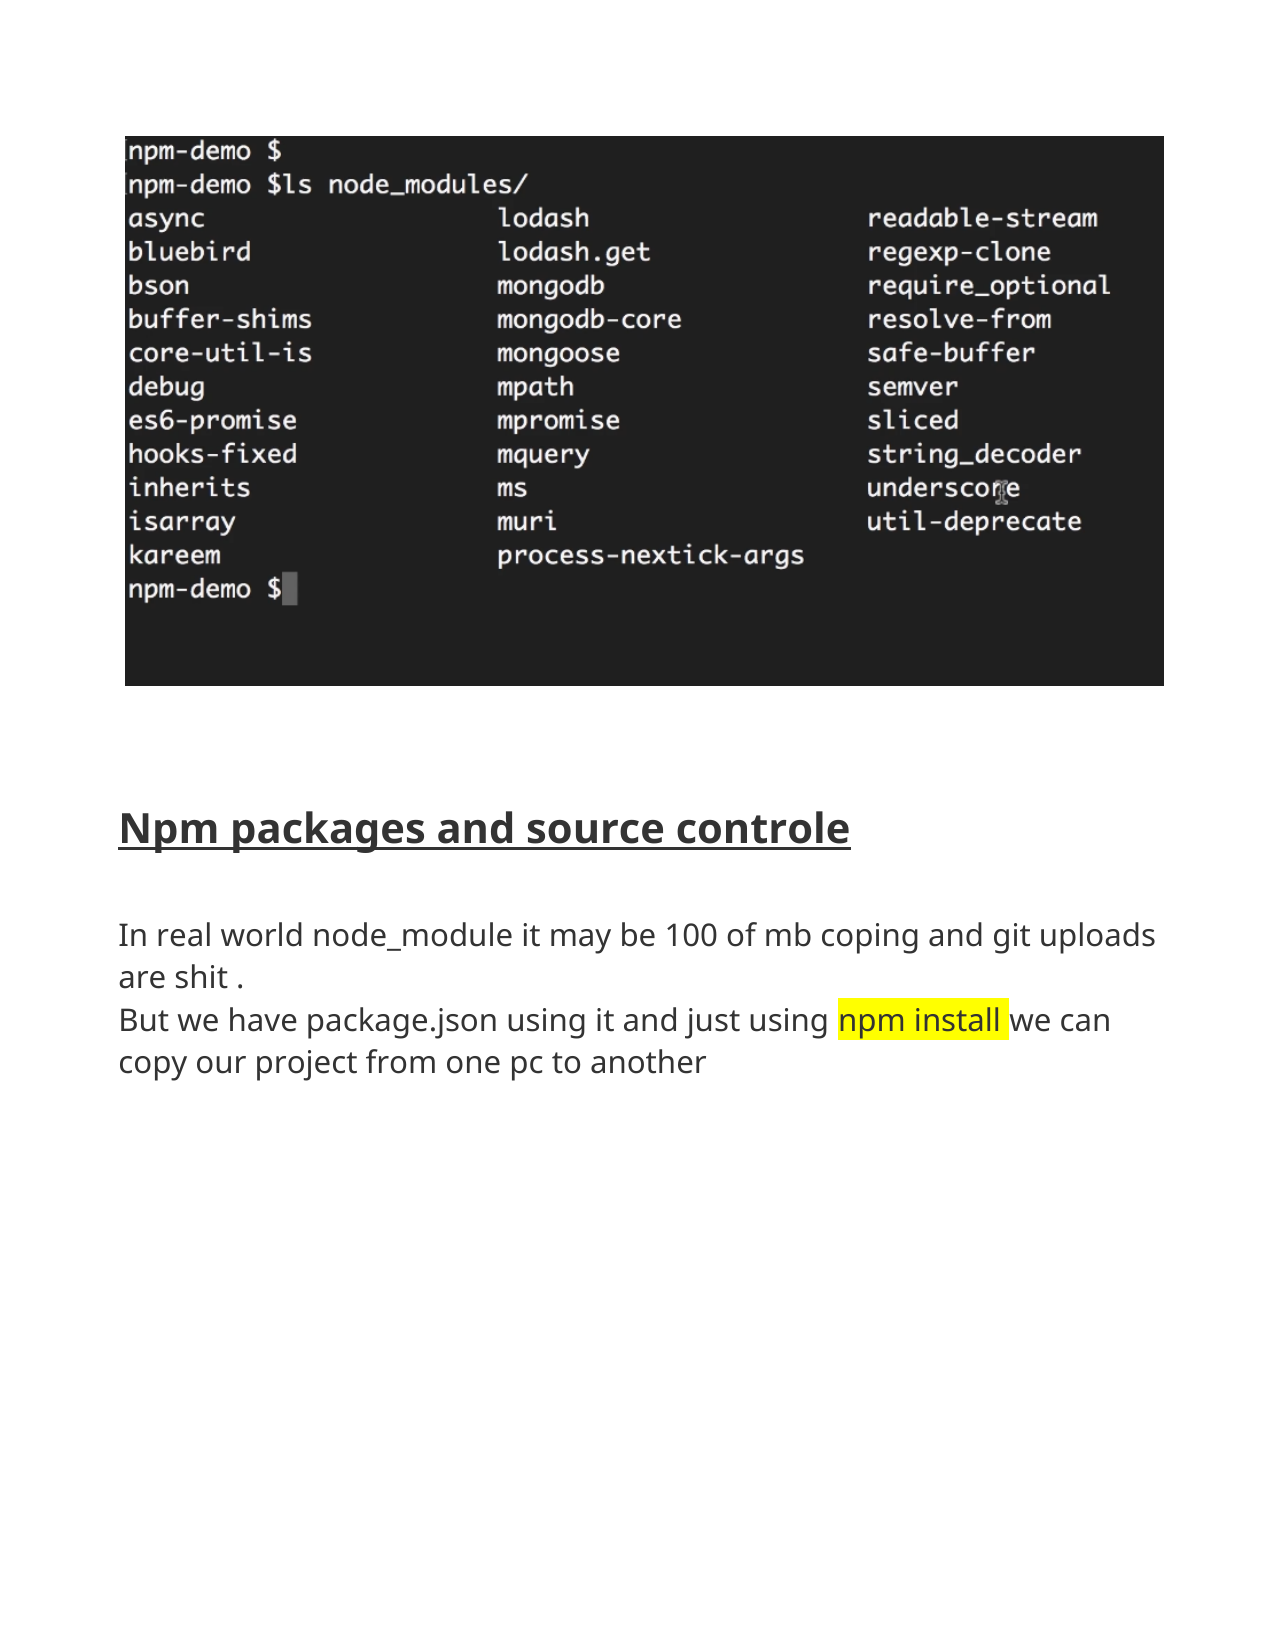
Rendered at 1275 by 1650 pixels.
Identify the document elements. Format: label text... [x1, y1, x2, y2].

text But we have package.json using it and just using npm install we can copy our project from one pc to another [118, 998, 1157, 1083]
text In real world node_module it may be 100 of mb coping and git uploads are shit . [118, 912, 1157, 998]
picture [125, 136, 1164, 686]
text Npm packages and source controle [118, 799, 1157, 856]
